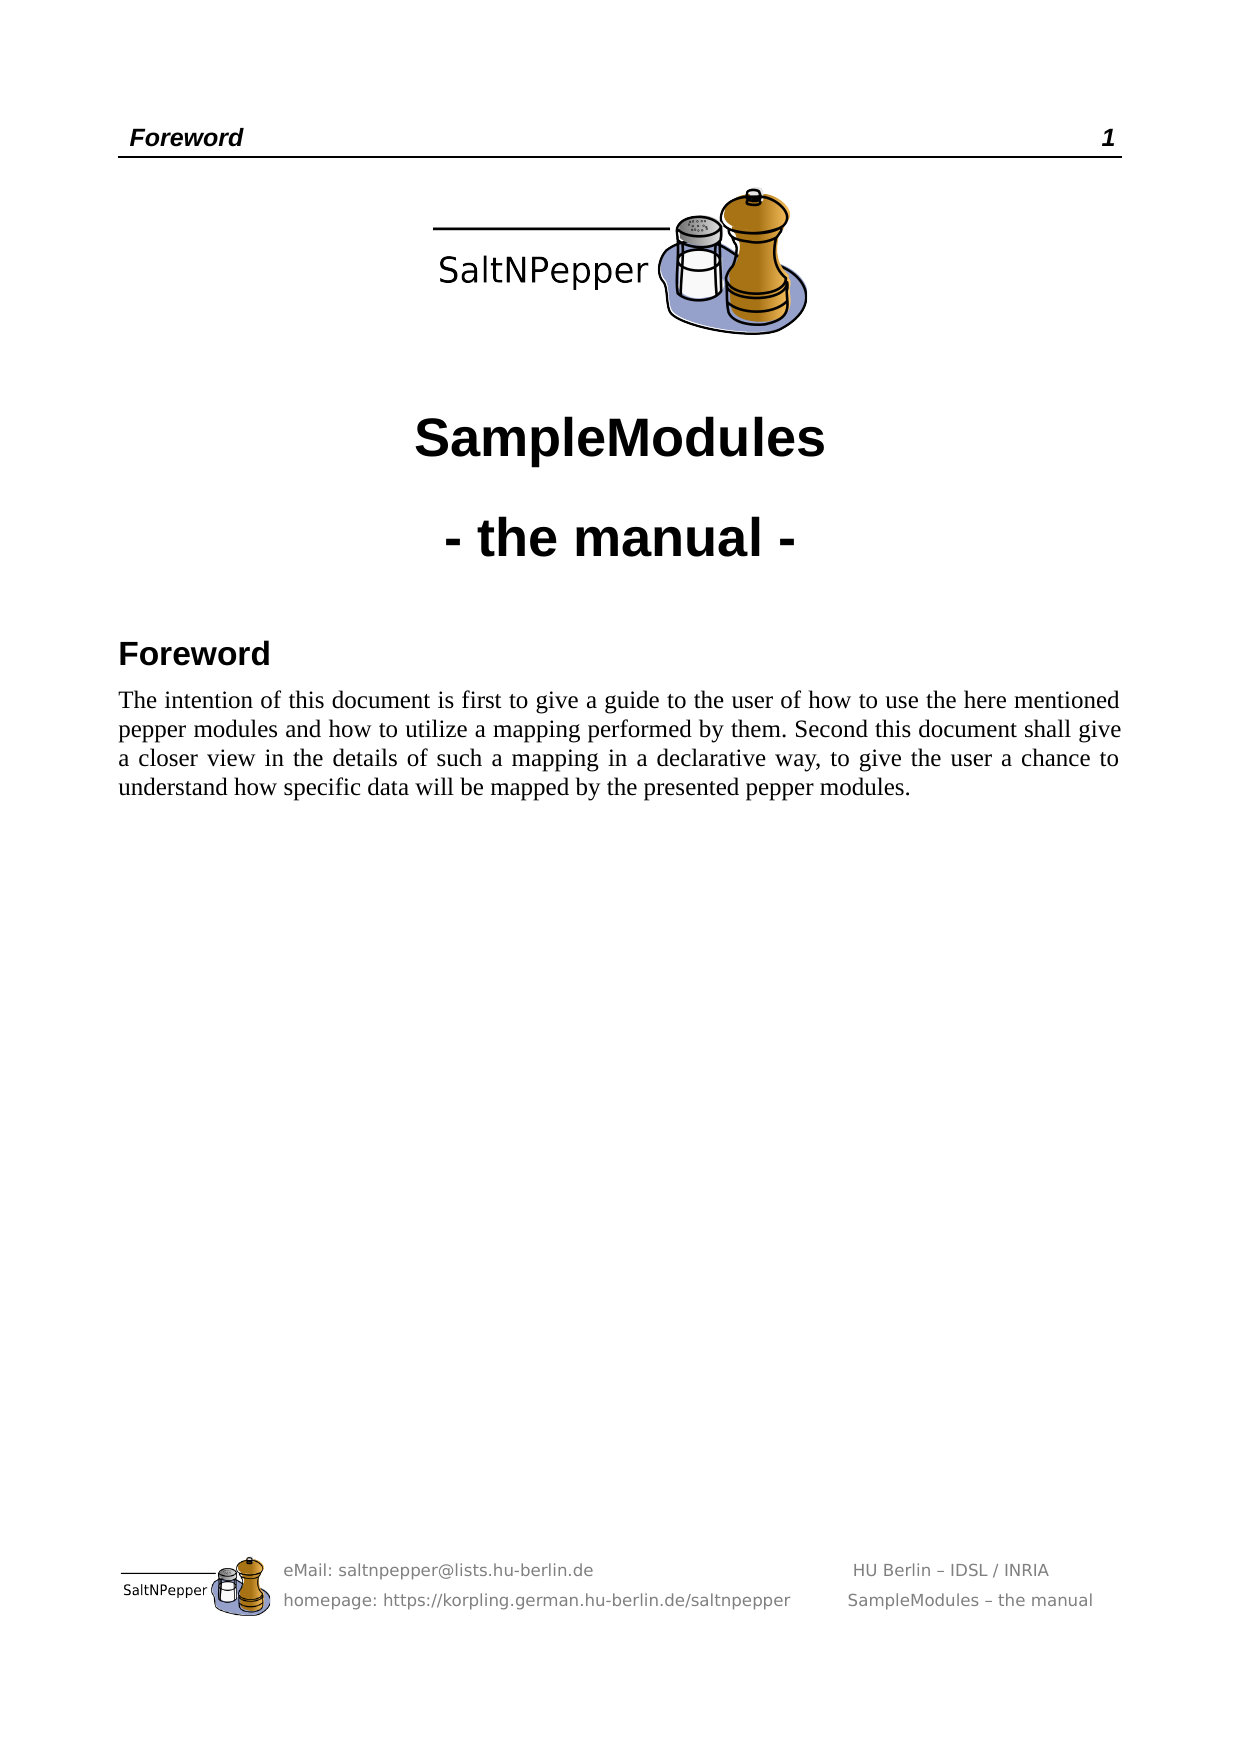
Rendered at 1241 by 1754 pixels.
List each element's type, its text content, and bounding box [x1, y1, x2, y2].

subtitle - the manual - [118, 506, 1122, 568]
subtitle SampleModules [118, 406, 1122, 468]
picture [120, 1556, 270, 1616]
subtitle Foreword [118, 634, 1122, 673]
text The intention of this document is first to give a guide to the user of how to use the here mentioned pepper modules and how to utilize a mapping performed by them. Second this document shall give a closer view in the details of such a mapping in a declarative way, to give the user a chance to understand how specific data will be mapped by the presented pepper modules. [118, 685, 1122, 800]
picture [433, 187, 808, 335]
